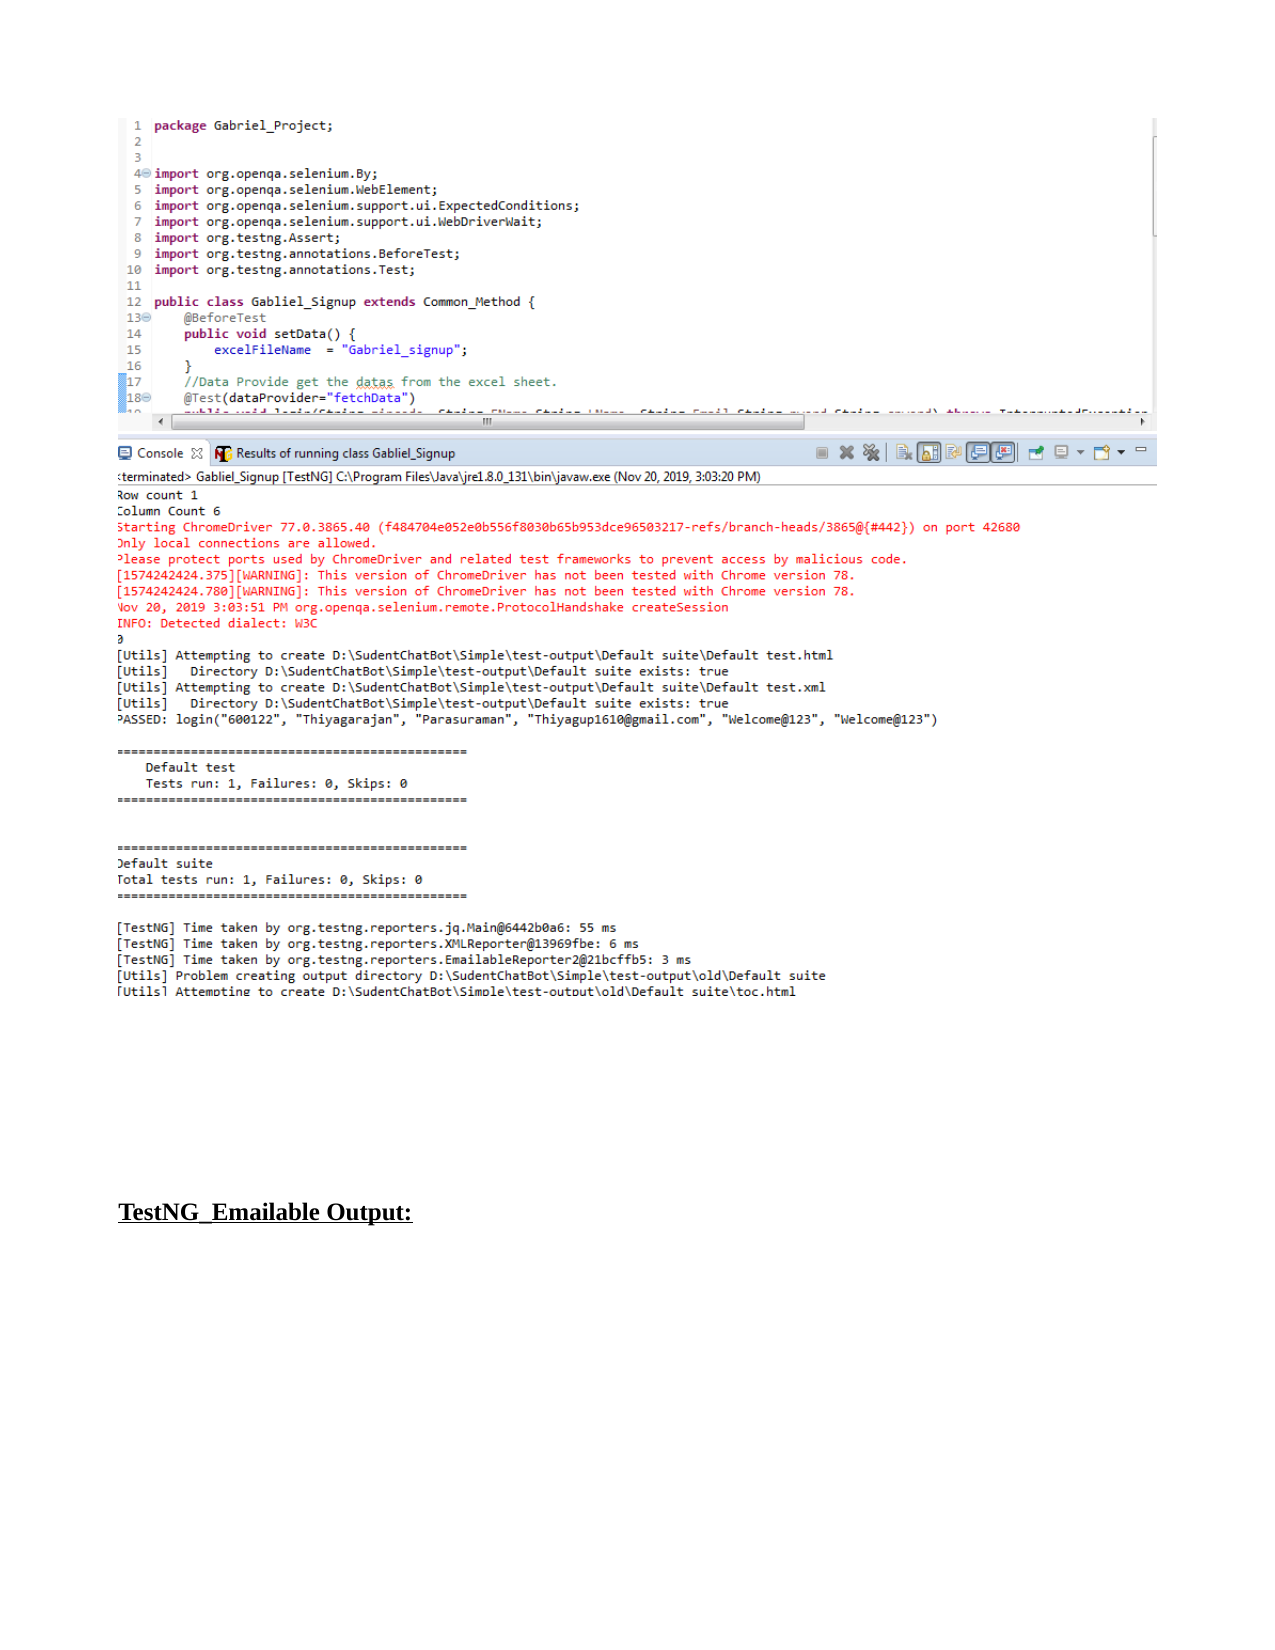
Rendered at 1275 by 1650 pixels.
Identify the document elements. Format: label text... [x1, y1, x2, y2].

text TestNG_Emailable Output: [118, 1197, 1157, 1226]
picture [118, 118, 1157, 996]
